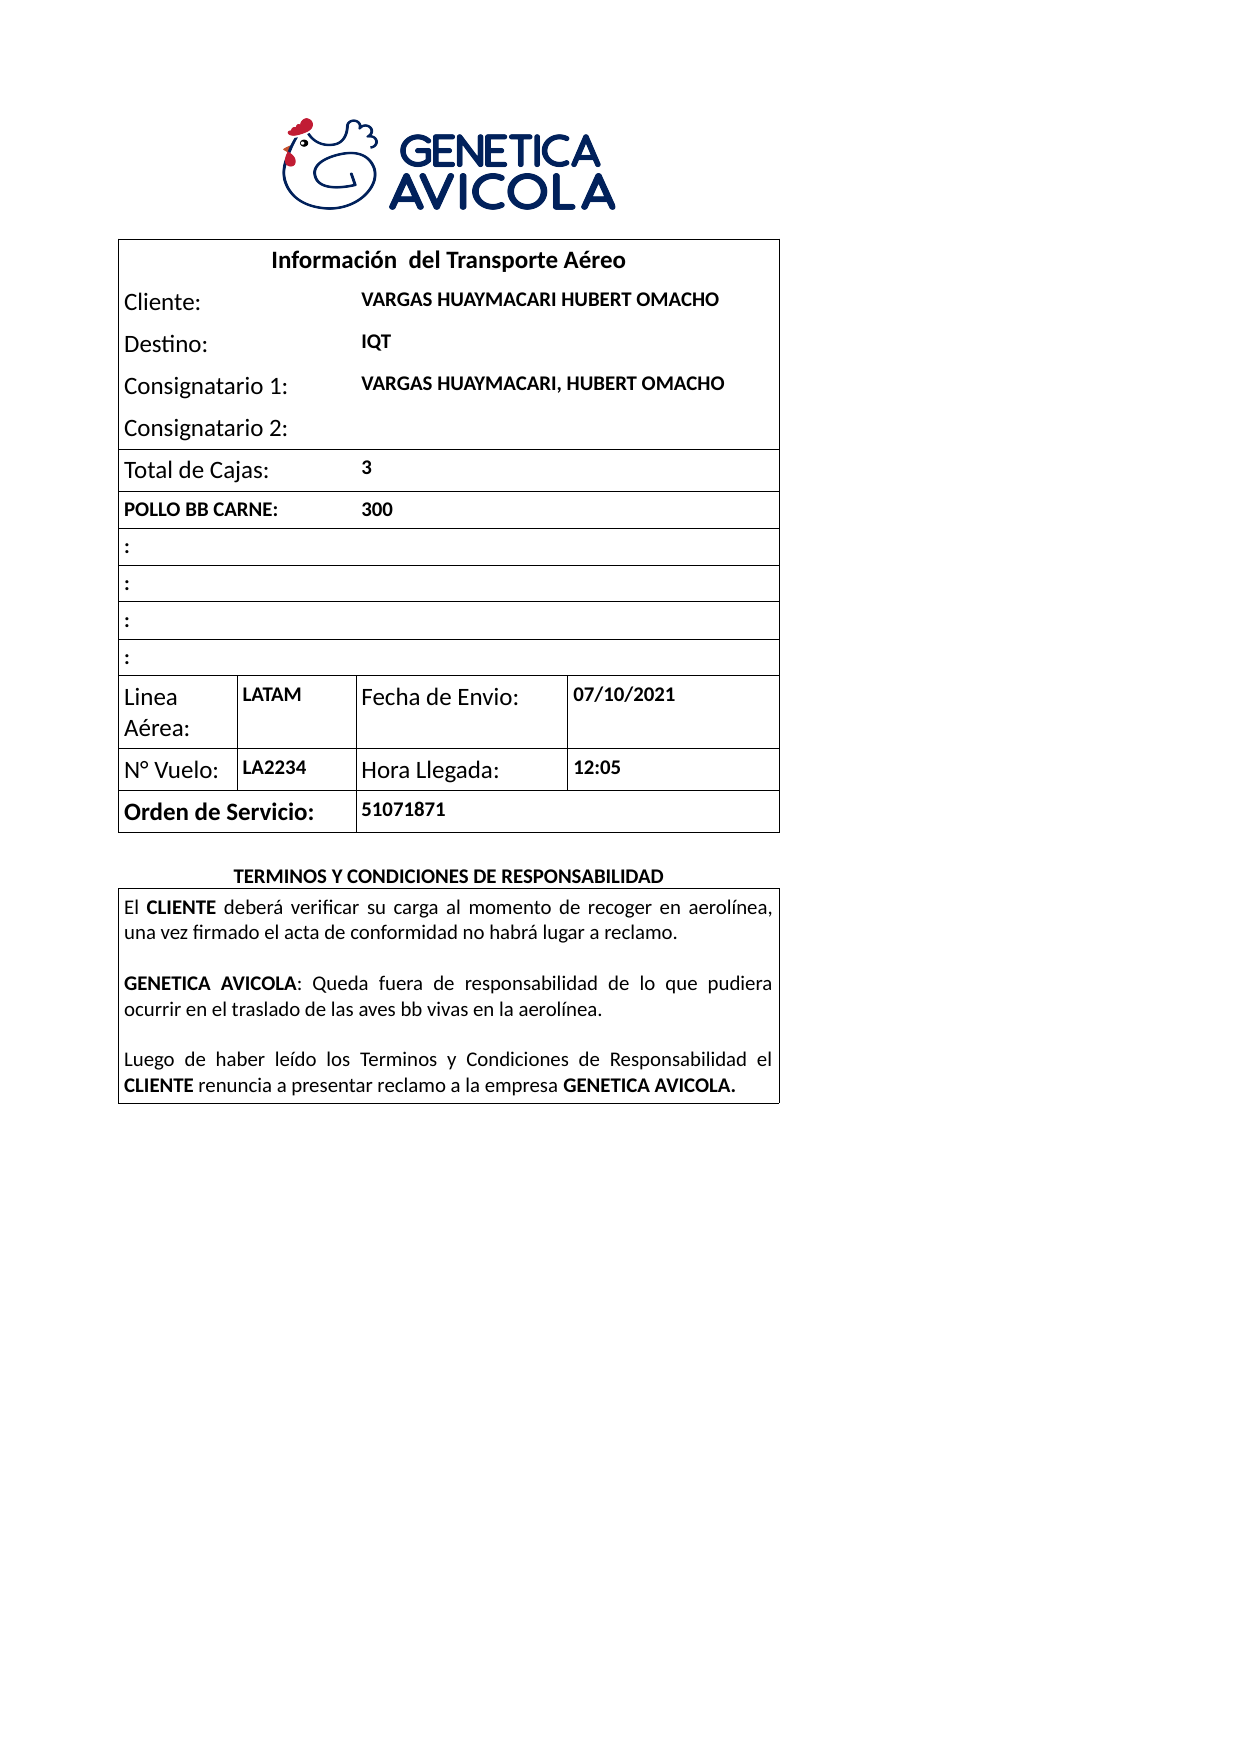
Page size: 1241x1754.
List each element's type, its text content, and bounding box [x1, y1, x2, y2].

picture [282, 118, 616, 210]
table_cell Orden de Servicio: [119, 791, 356, 832]
table_cell : [119, 566, 356, 601]
table_header Información del Transporte Aéreo [119, 240, 779, 281]
table_cell POLLO BB CARNE: [119, 492, 356, 527]
table_cell Hora Llegada: [357, 749, 567, 790]
table_cell 12:05 [568, 749, 779, 790]
table_cell El CLIENTE deberá verificar su carga al momento de recoger en aerolínea, una vez firmado el acta de conformidad no habrá lugar a reclamo. GENETICA AVICOLA: Queda fuera de responsabilidad de lo que pudiera ocurrir en el traslado de las aves bb vivas en la aerolínea. Luego de haber leído los Terminos y Condiciones de Responsabilidad el CLIENTE renuncia a presentar reclamo a la empresa GENETICA AVICOLA. [119, 889, 779, 1103]
table_cell LA2234 [238, 749, 356, 790]
table_cell 51071871 [357, 791, 779, 832]
table_cell Consignatario 2: [119, 406, 356, 448]
table_cell [356, 529, 779, 564]
table_cell VARGAS HUAYMACARI, HUBERT OMACHO [356, 365, 779, 406]
table_cell [356, 566, 779, 601]
table_cell LATAM [238, 676, 356, 748]
table_cell Fecha de Envio: [357, 676, 567, 748]
table_cell 07/10/2021 [568, 676, 779, 748]
table_cell [356, 602, 779, 638]
table_cell [356, 640, 779, 675]
table_cell : [119, 529, 356, 564]
table_cell [356, 406, 779, 448]
table_cell Total de Cajas: [119, 450, 356, 491]
table_cell N° Vuelo: [119, 749, 237, 790]
table_cell IQT [356, 323, 779, 364]
table_cell Cliente: [119, 281, 356, 322]
table_cell Linea Aérea: [119, 676, 237, 748]
table_cell TERMINOS Y CONDICIONES DE RESPONSABILIDAD [118, 833, 779, 888]
table_cell Consignatario 1: [119, 365, 356, 406]
table_cell : [119, 602, 356, 638]
table_cell 300 [356, 492, 779, 527]
table_cell Destino: [119, 323, 356, 364]
table_cell VARGAS HUAYMACARI HUBERT OMACHO [356, 281, 779, 322]
table_cell : [119, 640, 356, 675]
table_cell 3 [356, 450, 779, 491]
